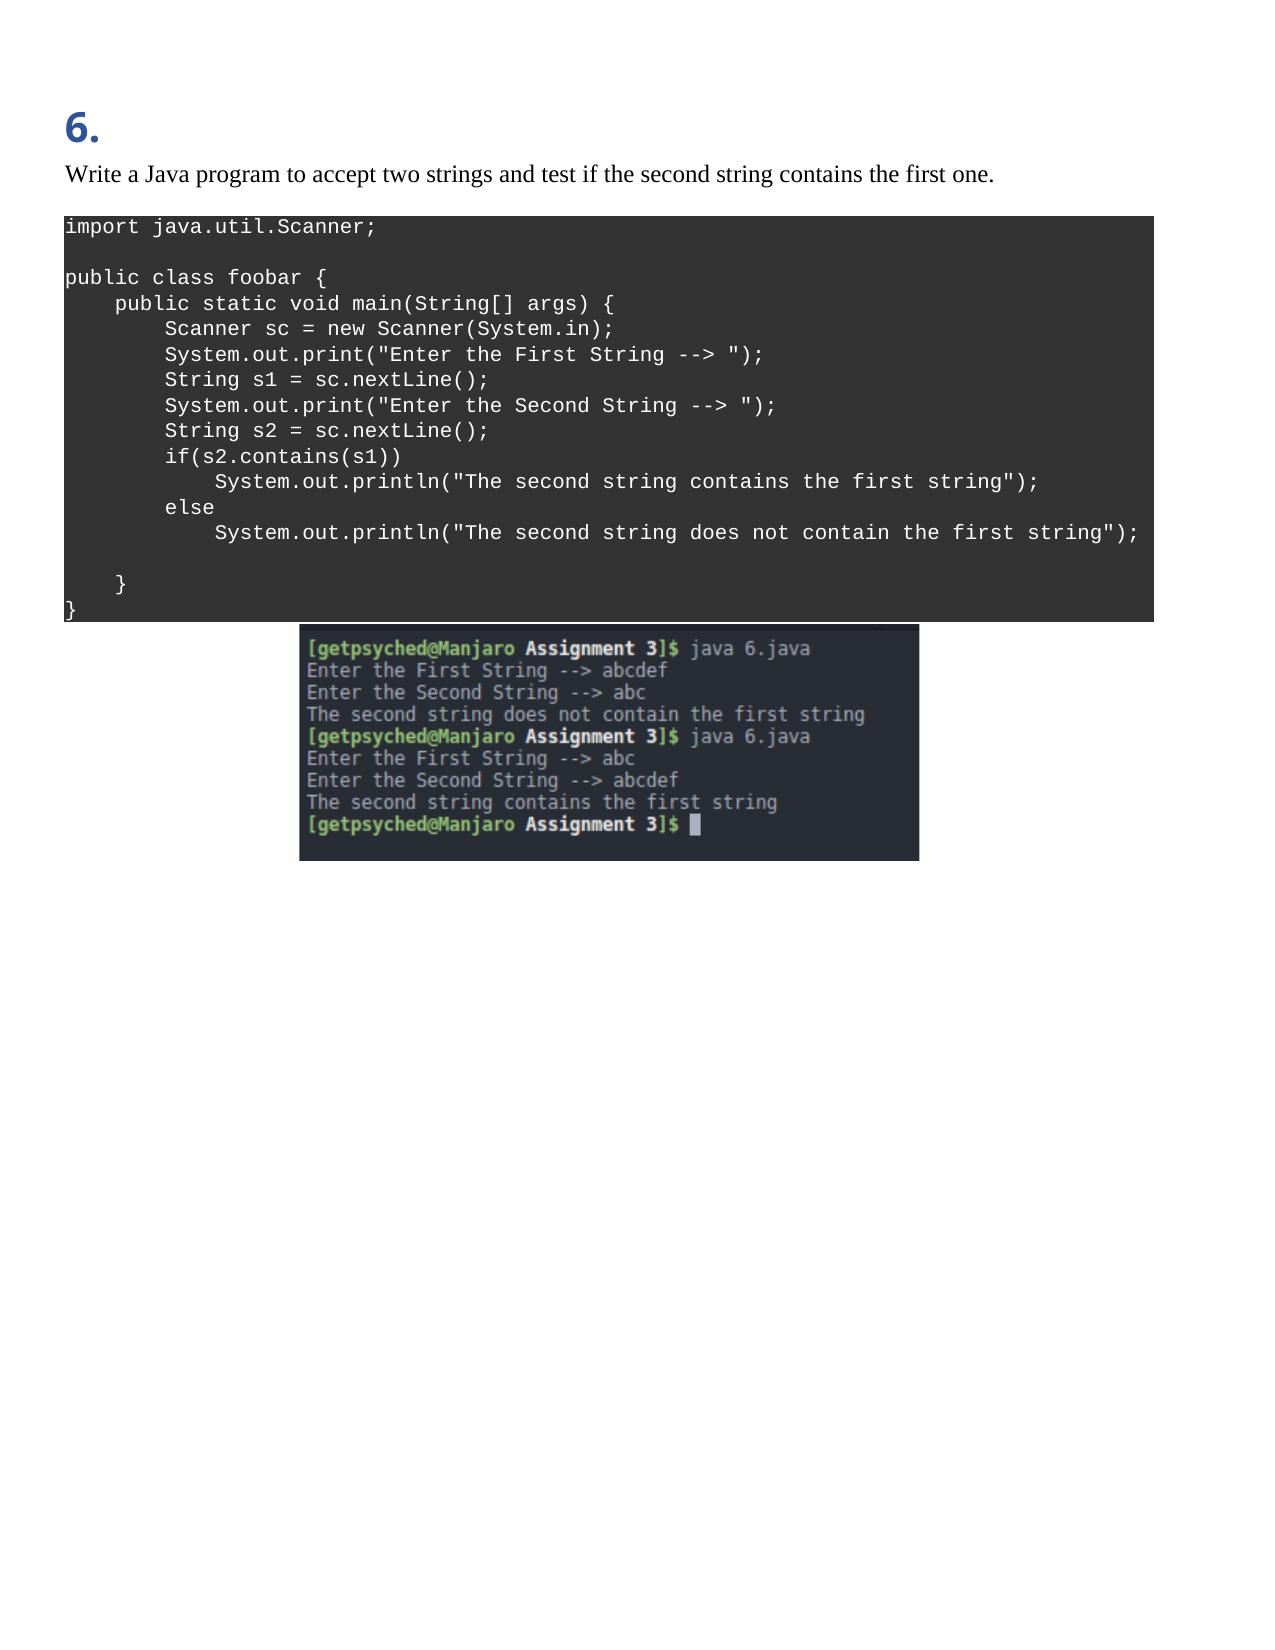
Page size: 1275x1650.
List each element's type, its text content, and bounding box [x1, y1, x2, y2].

text System.out.println("The second string contains the first string"); [64, 471, 1154, 495]
text public static void main(String[] args) { [64, 292, 1154, 316]
text import java.util.Scanner; [64, 216, 1154, 239]
text System.out.print("Enter the Second String --> "); [64, 394, 1154, 418]
text else [64, 497, 1154, 520]
text String s2 = sc.nextLine(); [64, 420, 1154, 444]
text public class foobar { [64, 267, 1154, 291]
text } [64, 573, 1154, 597]
picture [299, 624, 920, 861]
text Write a Java program to accept two strings and test if the second string contains the first one. [64, 159, 1154, 188]
text Scanner sc = new Scanner(System.in); [64, 318, 1154, 342]
text System.out.println("The second string does not contain the first string"); [64, 522, 1154, 546]
text String s1 = sc.nextLine(); [64, 369, 1154, 393]
text if(s2.contains(s1)) [64, 446, 1154, 469]
text System.out.print("Enter the First String --> "); [64, 343, 1154, 367]
text } [64, 599, 1154, 622]
subtitle 6. [64, 98, 1154, 155]
